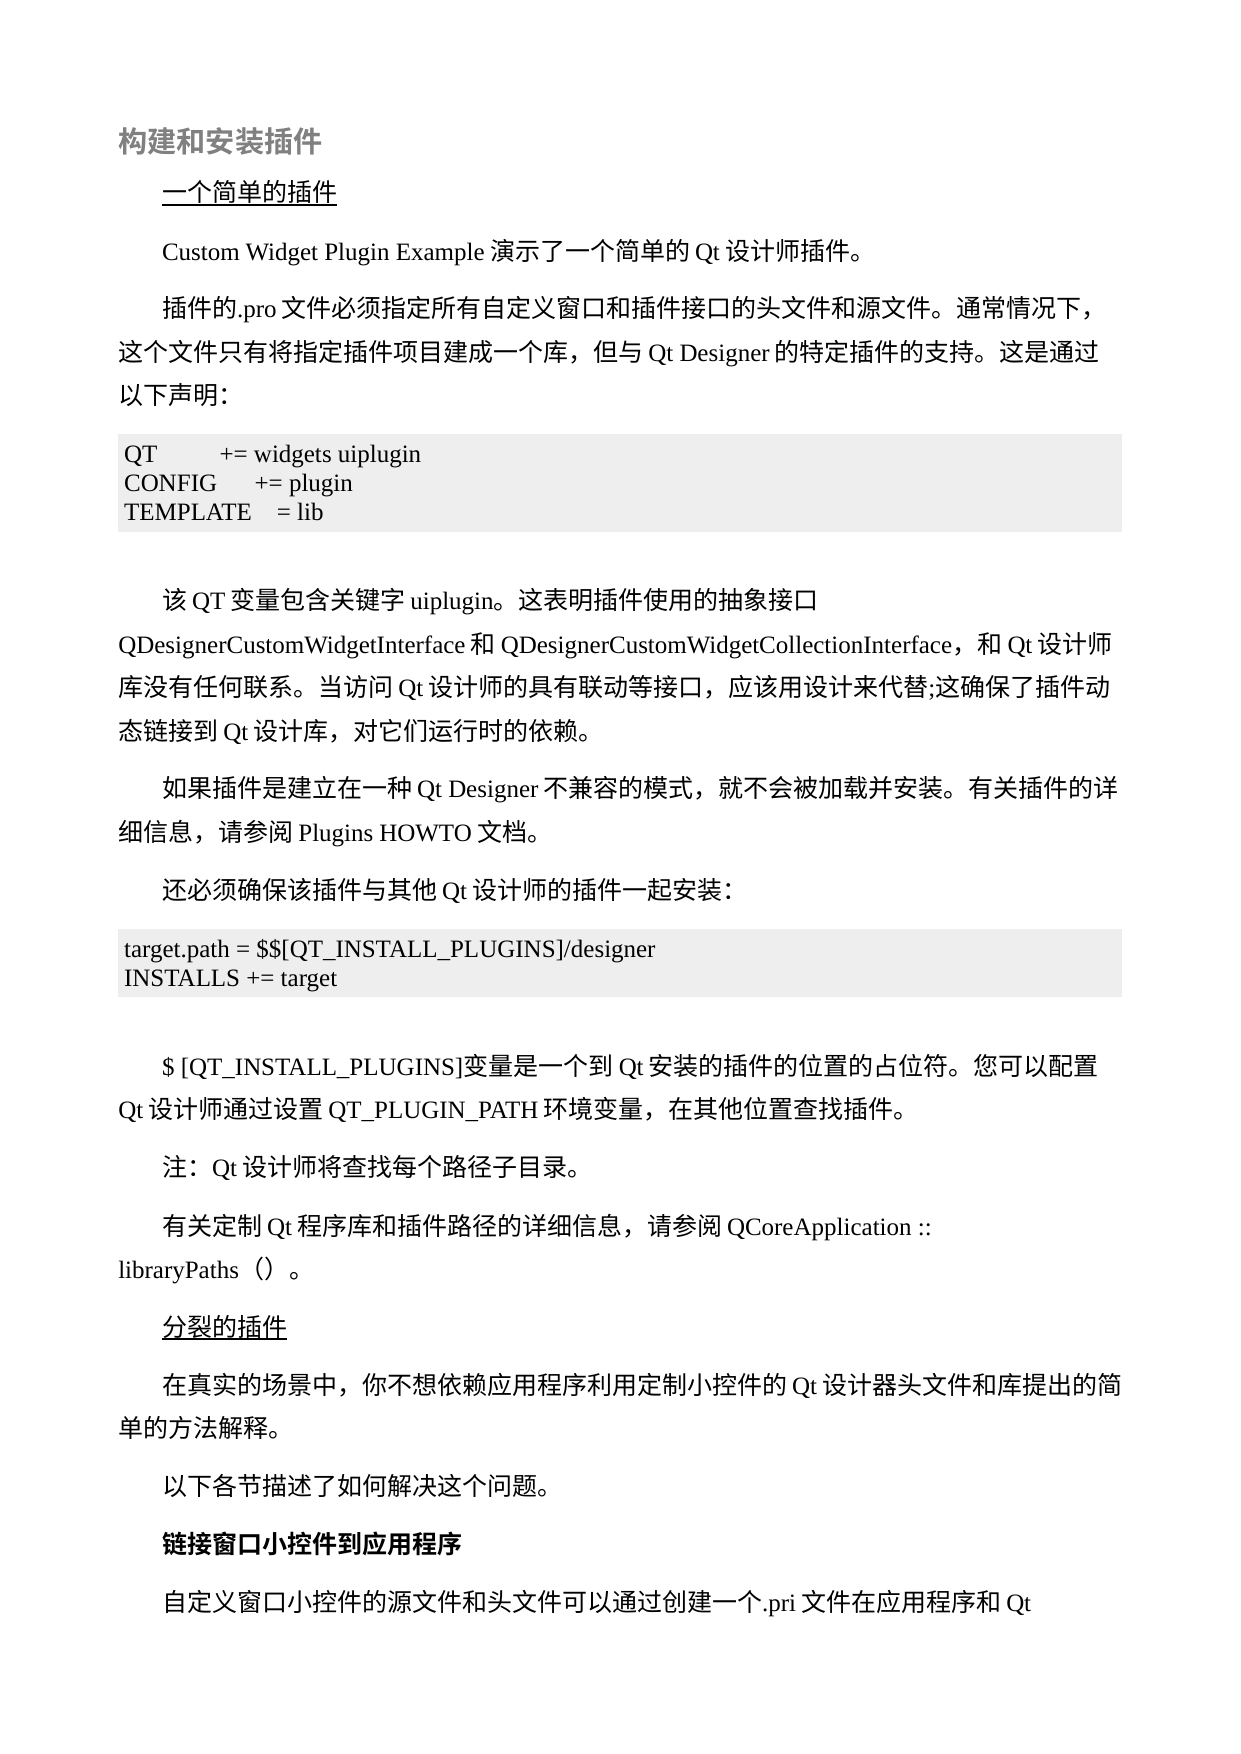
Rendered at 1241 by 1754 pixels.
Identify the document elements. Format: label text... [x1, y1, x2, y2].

text 在真实的场景中，你不想依赖应用程序利用定制小控件的Qt设计器头文件和库提出的简单的方法解释。 [118, 1365, 1122, 1445]
text Custom Widget Plugin Example演示了一个简单的Qt设计师插件。 [118, 231, 1122, 267]
table_header target.path = $$[QT_INSTALL_PLUGINS]/designer INSTALLS += target [118, 929, 1122, 997]
text 自定义窗口小控件的源文件和头文件可以通过创建一个.pri文件在应用程序和Qt [118, 1583, 1122, 1619]
text 一个简单的插件 [118, 173, 1122, 209]
text 如果插件是建立在一种Qt Designer不兼容的模式，就不会被加载并安装。有关插件的详细信息，请参阅Plugins HOWTO文档。 [118, 769, 1122, 849]
text 注：Qt设计师将查找每个路径子目录。 [118, 1148, 1122, 1184]
text 该QT变量包含关键字uiplugin。这表明插件使用的抽象接口QDesignerCustomWidgetInterface和QDesignerCustomWidgetCollectionInterface，和Qt设计师库没有任何联系。当访问Qt设计师的具有联动等接口，应该用设计来代替;这确保了插件动态链接到Qt设计库，对它们运行时的依赖。 [118, 581, 1122, 747]
text 分裂的插件 [118, 1307, 1122, 1344]
table_header QT += widgets uiplugin CONFIG += plugin TEMPLATE = lib [118, 434, 1122, 532]
text 链接窗口小控件到应用程序 [118, 1525, 1122, 1561]
text 以下各节描述了如何解决这个问题。 [118, 1467, 1122, 1503]
text $ [QT_INSTALL_PLUGINS]变量是一个到Qt安装的插件的位置的占位符。您可以配置Qt设计师通过设置QT_PLUGIN_PATH环境变量，在其他位置查找插件。 [118, 1046, 1122, 1126]
text 有关定制Qt程序库和插件路径的详细信息，请参阅QCoreApplication :: libraryPaths（）。 [118, 1206, 1122, 1286]
text 插件的.pro文件必须指定所有自定义窗口和插件接口的头文件和源文件。通常情况下，这个文件只有将指定插件项目建成一个库，但与Qt Designer的特定插件的支持。这是通过以下声明： [118, 289, 1122, 412]
text 还必须确保该插件与其他Qt设计师的插件一起安装： [118, 870, 1122, 907]
subtitle 构建和安装插件 [118, 118, 1122, 160]
